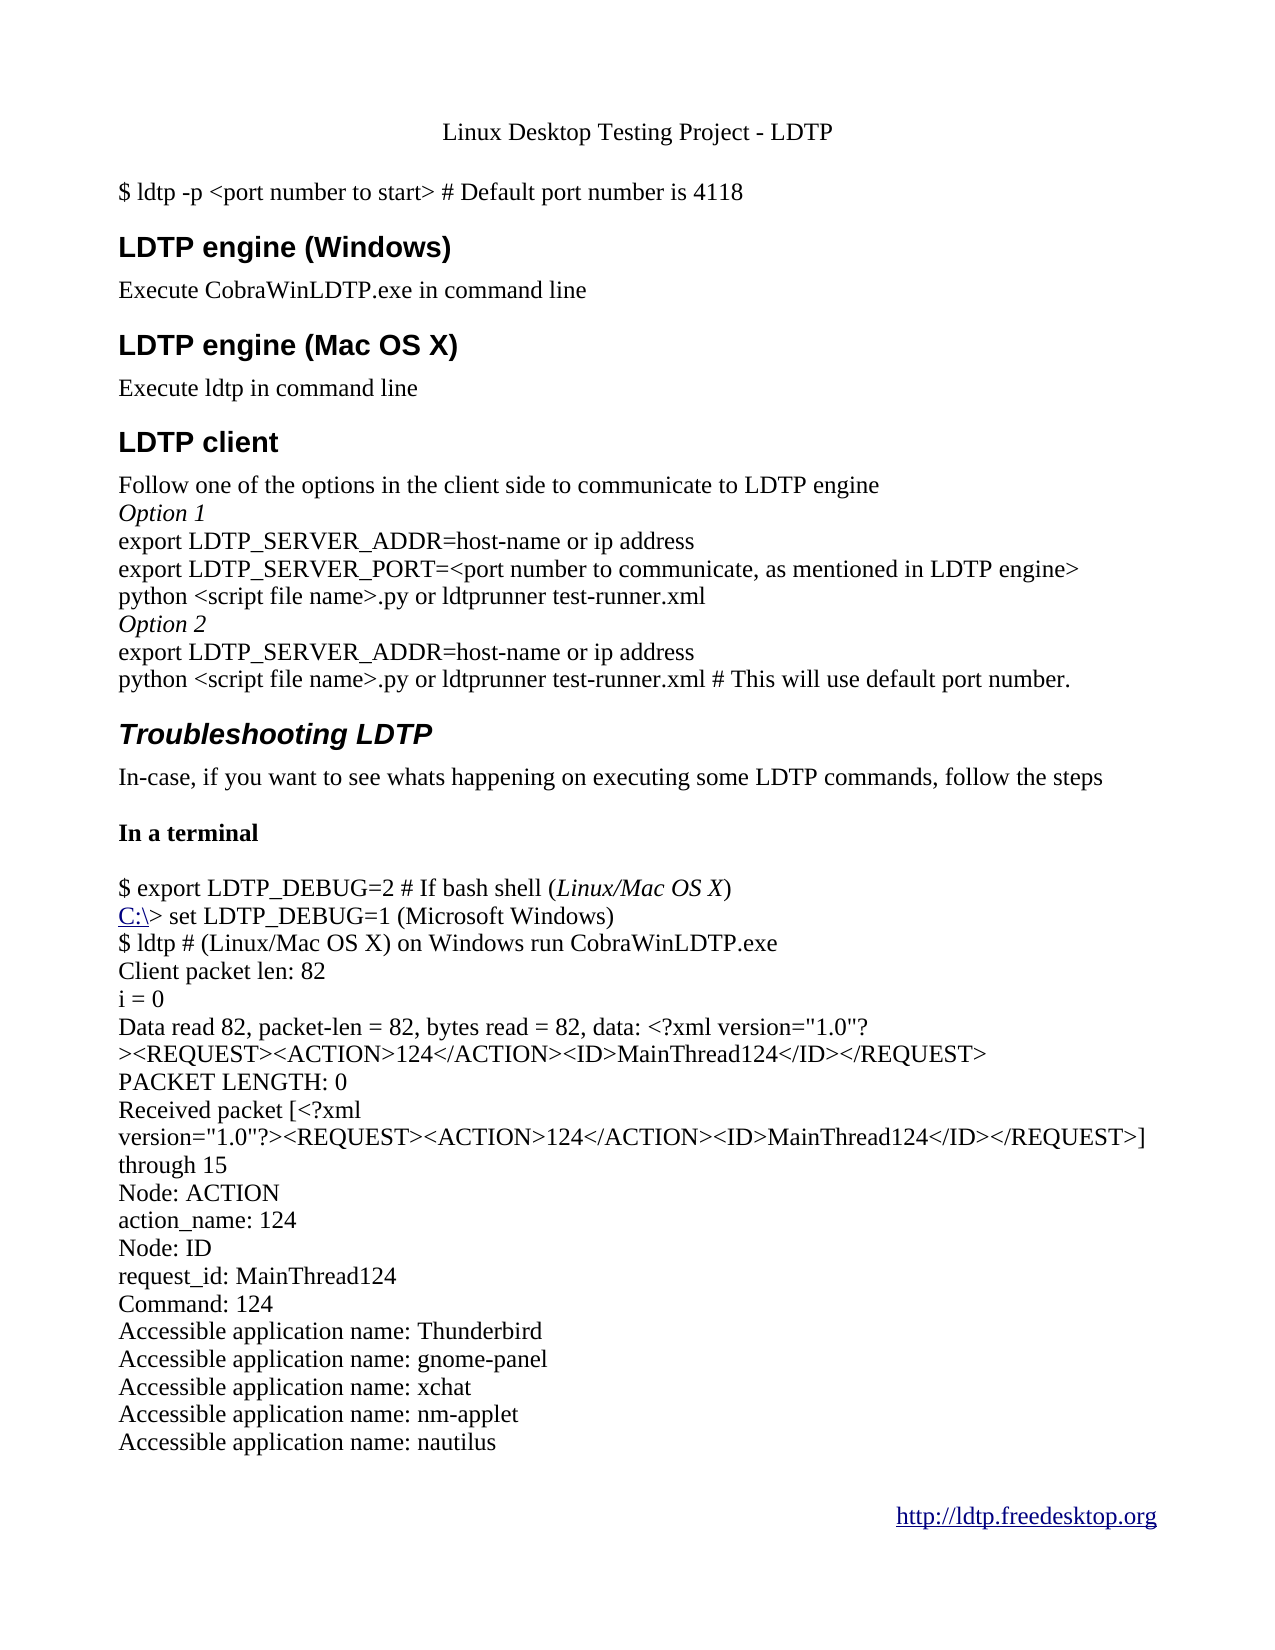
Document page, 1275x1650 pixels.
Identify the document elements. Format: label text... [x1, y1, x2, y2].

text Node: ACTION [118, 1179, 1157, 1207]
text Option 2 [118, 610, 1157, 638]
text Follow one of the options in the client side to communicate to LDTP engine [118, 472, 1157, 499]
text Received packet [<?xml version="1.0"?><REQUEST><ACTION>124</ACTION><ID>MainThread124</ID></REQUEST>] through 15 [118, 1096, 1157, 1179]
text $ ldtp # (Linux/Mac OS X) on Windows run CobraWinLDTP.exe [118, 929, 1157, 957]
text Accessible application name: xchat [118, 1373, 1157, 1401]
subtitle LDTP engine (Mac OS X) [118, 329, 1157, 361]
text i = 0 [118, 985, 1157, 1013]
text action_name: 124 [118, 1207, 1157, 1234]
text Accessible application name: gnome-panel [118, 1345, 1157, 1373]
subtitle LDTP engine (Windows) [118, 231, 1157, 263]
text Execute ldtp in command line [118, 374, 1157, 401]
text Option 1 [118, 499, 1157, 527]
text PACKET LENGTH: 0 [118, 1068, 1157, 1096]
text Data read 82, packet-len = 82, bytes read = 82, data: <?xml version="1.0"?><REQUEST><ACTION>124</ACTION><ID>MainThread124</ID></REQUEST> [118, 1013, 1157, 1068]
text python <script file name>.py or ldtprunner test-runner.xml [118, 582, 1157, 610]
text export LDTP_SERVER_ADDR=host-name or ip address [118, 527, 1157, 555]
text Accessible application name: nautilus [118, 1428, 1157, 1456]
subtitle LDTP client [118, 426, 1157, 459]
text export LDTP_SERVER_ADDR=host-name or ip address [118, 638, 1157, 666]
text In a terminal [118, 819, 1157, 846]
text Accessible application name: Thunderbird [118, 1317, 1157, 1345]
text Command: 124 [118, 1290, 1157, 1317]
text C:\> set LDTP_DEBUG=1 (Microsoft Windows) [118, 902, 1157, 929]
text Client packet len: 82 [118, 957, 1157, 985]
text In-case, if you want to see whats happening on executing some LDTP commands, follow the steps [118, 763, 1157, 791]
text Node: ID [118, 1234, 1157, 1262]
text $ ldtp -p <port number to start> # Default port number is 4118 [118, 178, 1157, 206]
text python <script file name>.py or ldtprunner test-runner.xml # This will use default port number. [118, 666, 1157, 693]
text $ export LDTP_DEBUG=2 # If bash shell (Linux/Mac OS X) [118, 874, 1157, 902]
subtitle Troubleshooting LDTP [118, 718, 1157, 751]
text Accessible application name: nm-applet [118, 1401, 1157, 1428]
text Execute CobraWinLDTP.exe in command line [118, 276, 1157, 304]
text request_id: MainThread124 [118, 1262, 1157, 1290]
text export LDTP_SERVER_PORT=<port number to communicate, as mentioned in LDTP engine> [118, 555, 1157, 582]
